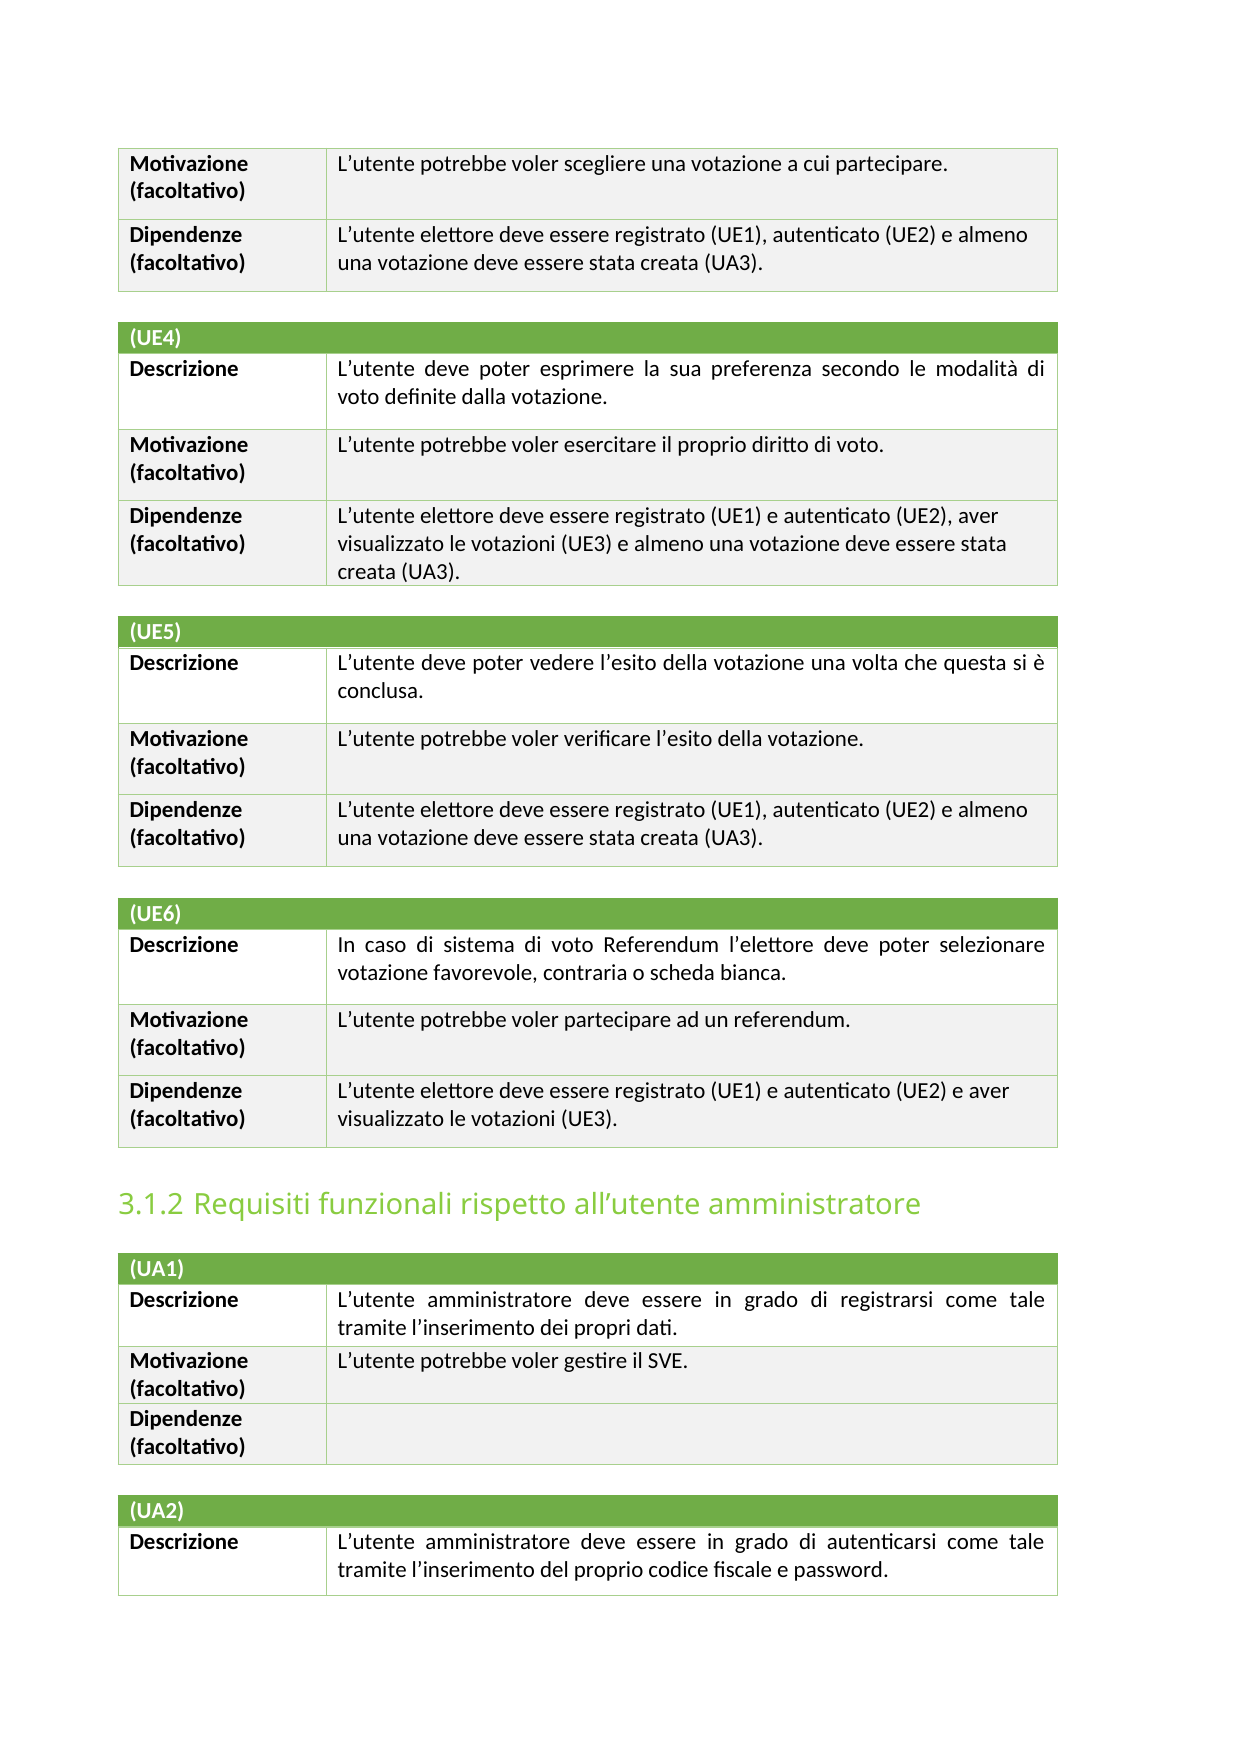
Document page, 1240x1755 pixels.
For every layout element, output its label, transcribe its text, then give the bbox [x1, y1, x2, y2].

table_header (UE6) [119, 899, 326, 929]
table_cell Motivazione (facoltativo) [119, 724, 326, 794]
table_cell L’utente elettore deve essere registrato (UE1), autenticato (UE2) e almeno una votazione deve essere stata creata (UA3). [327, 220, 1057, 291]
table_cell Dipendenze (facoltativo) [119, 1404, 326, 1464]
table_cell Motivazione (facoltativo) [119, 149, 326, 219]
table_header [326, 1496, 1057, 1526]
table_cell Motivazione (facoltativo) [119, 430, 326, 500]
table_cell In caso di sistema di voto Referendum l’elettore deve poter selezionare votazione favorevole, contraria o scheda bianca. [327, 930, 1057, 1004]
table_cell L’utente deve poter esprimere la sua preferenza secondo le modalità di voto definite dalla votazione. [327, 354, 1057, 429]
subtitle Requisiti funzionali rispetto all’utente amministratore [118, 1183, 1121, 1223]
table_cell Dipendenze (facoltativo) [119, 795, 326, 866]
table_cell L’utente elettore deve essere registrato (UE1), autenticato (UE2) e almeno una votazione deve essere stata creata (UA3). [327, 795, 1057, 866]
table_cell Descrizione [119, 1285, 326, 1346]
table_header [326, 1254, 1057, 1284]
table_cell L’utente potrebbe voler scegliere una votazione a cui partecipare. [327, 149, 1057, 219]
table_cell Dipendenze (facoltativo) [119, 220, 326, 291]
table_header [326, 618, 1057, 647]
table_header (UE4) [119, 323, 326, 353]
table_cell Motivazione (facoltativo) [119, 1005, 326, 1075]
table_header (UE5) [119, 618, 326, 647]
table_cell Descrizione [119, 354, 326, 429]
table_cell L’utente amministratore deve essere in grado di registrarsi come tale tramite l’inserimento dei propri dati. [327, 1285, 1057, 1346]
table_cell Descrizione [119, 930, 326, 1004]
table_cell Motivazione (facoltativo) [119, 1347, 326, 1403]
table_header (UA1) [119, 1254, 326, 1284]
table_cell L’utente deve poter vedere l’esito della votazione una volta che questa si è conclusa. [327, 649, 1057, 723]
table_cell Dipendenze (facoltativo) [119, 1076, 326, 1147]
table_cell L’utente elettore deve essere registrato (UE1) e autenticato (UE2) e aver visualizzato le votazioni (UE3). [327, 1076, 1057, 1147]
table_header (UA2) [119, 1496, 326, 1526]
table_header [326, 899, 1057, 929]
table_cell L’utente elettore deve essere registrato (UE1) e autenticato (UE2), aver visualizzato le votazioni (UE3) e almeno una votazione deve essere stata creata (UA3). [327, 501, 1057, 585]
table_cell Dipendenze (facoltativo) [119, 501, 326, 585]
table_cell L’utente potrebbe voler partecipare ad un referendum. [327, 1005, 1057, 1075]
table_cell Descrizione [119, 649, 326, 723]
table_cell Descrizione [119, 1528, 326, 1595]
table_cell L’utente potrebbe voler verificare l’esito della votazione. [327, 724, 1057, 794]
table_cell L’utente amministratore deve essere in grado di autenticarsi come tale tramite l’inserimento del proprio codice fiscale e password. [327, 1528, 1057, 1595]
table_cell [327, 1404, 1057, 1464]
table_header [326, 323, 1057, 353]
table_cell L’utente potrebbe voler esercitare il proprio diritto di voto. [327, 430, 1057, 500]
table_cell L’utente potrebbe voler gestire il SVE. [327, 1347, 1057, 1403]
